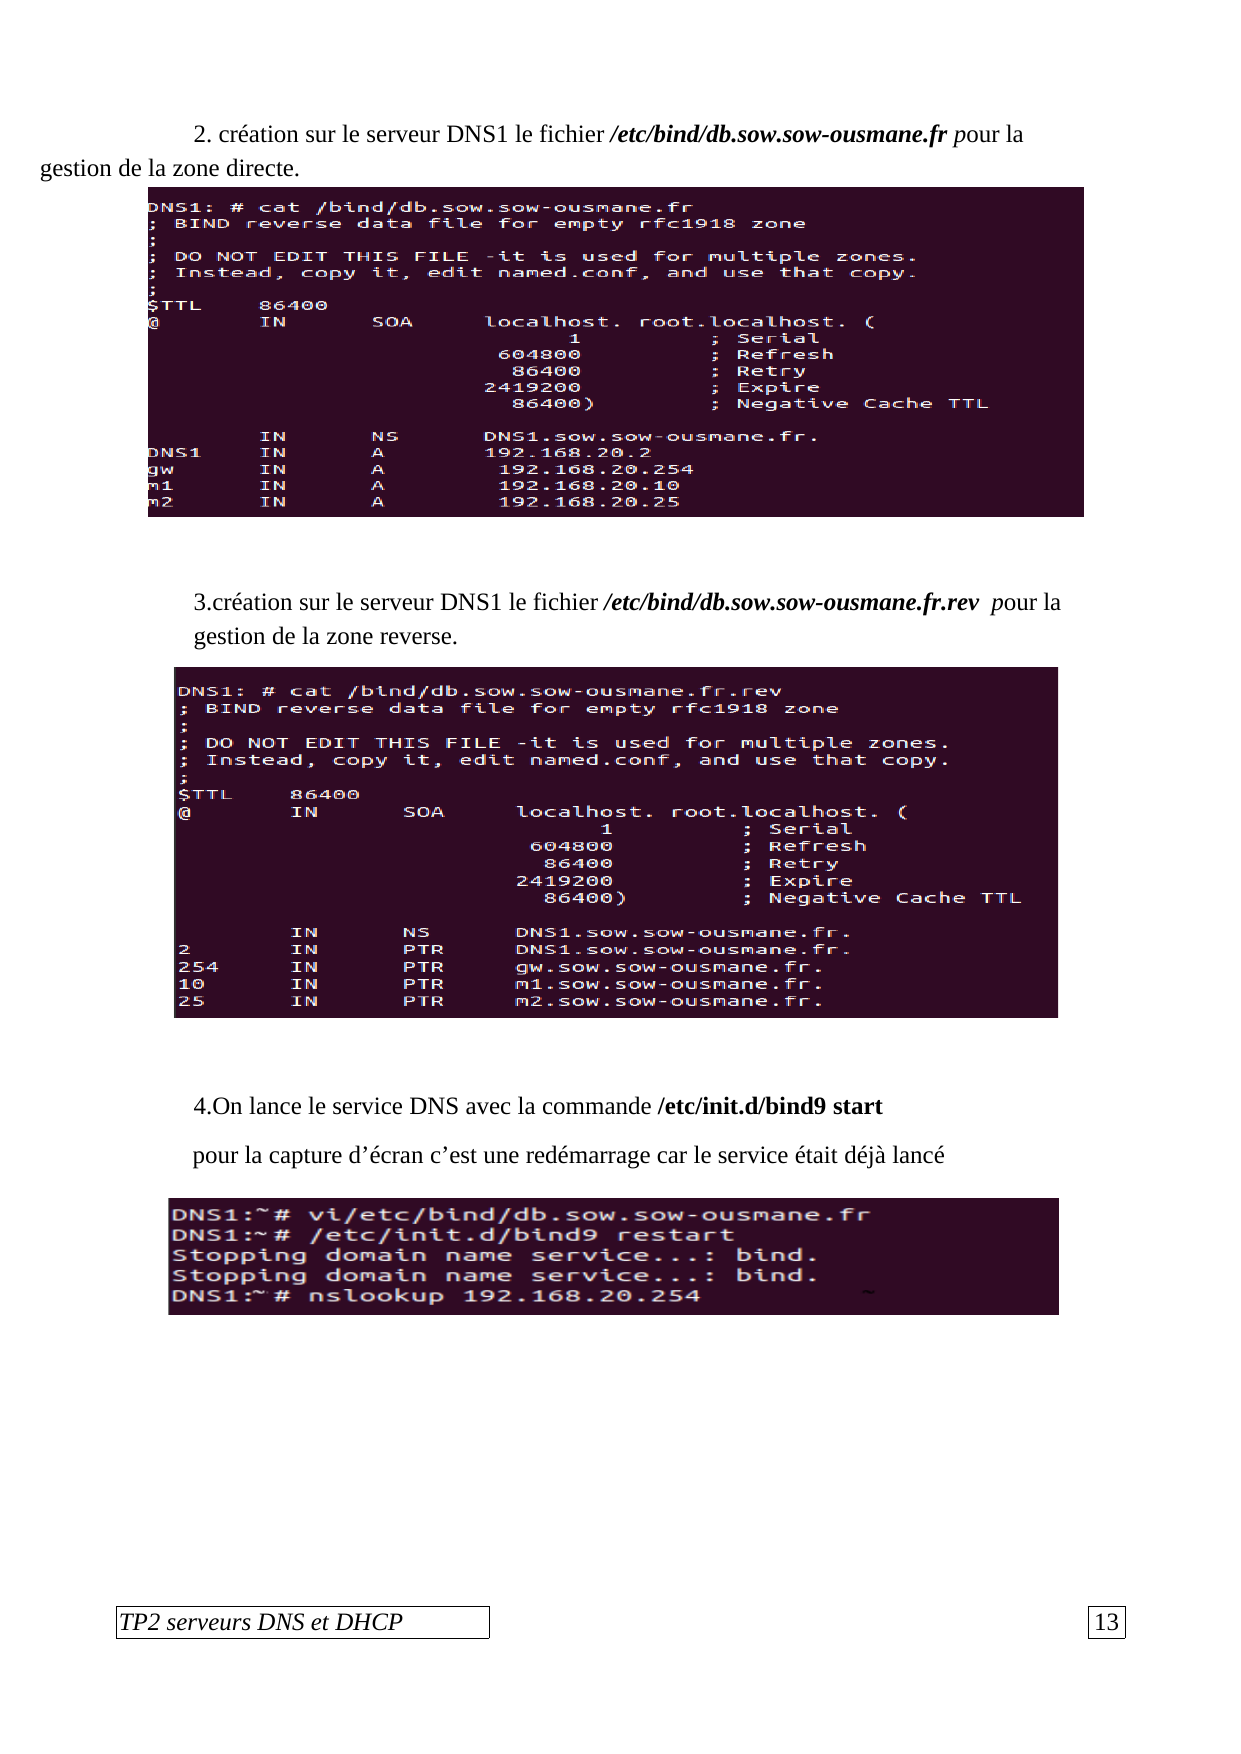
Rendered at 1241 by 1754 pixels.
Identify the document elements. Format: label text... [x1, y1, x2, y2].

picture [168, 1198, 1059, 1315]
picture [173, 667, 1059, 1018]
list 3.création sur le serveur DNS1 le fichier /etc/bind/db.sow.sow-ousmane.fr.rev pour la gestion de la zone reverse. [156, 587, 1063, 650]
list 4.On lance le service DNS avec la commande /etc/init.d/bind9 start [39, 1091, 1192, 1120]
text pour la capture d’écran c’est une redémarrage car le service était déjà lancé [192, 1140, 1192, 1169]
list 2. création sur le serveur DNS1 le fichier /etc/bind/db.sow.sow-ousmane.fr pour la gestion de la zone directe. [39, 119, 1099, 182]
picture [148, 187, 1084, 517]
